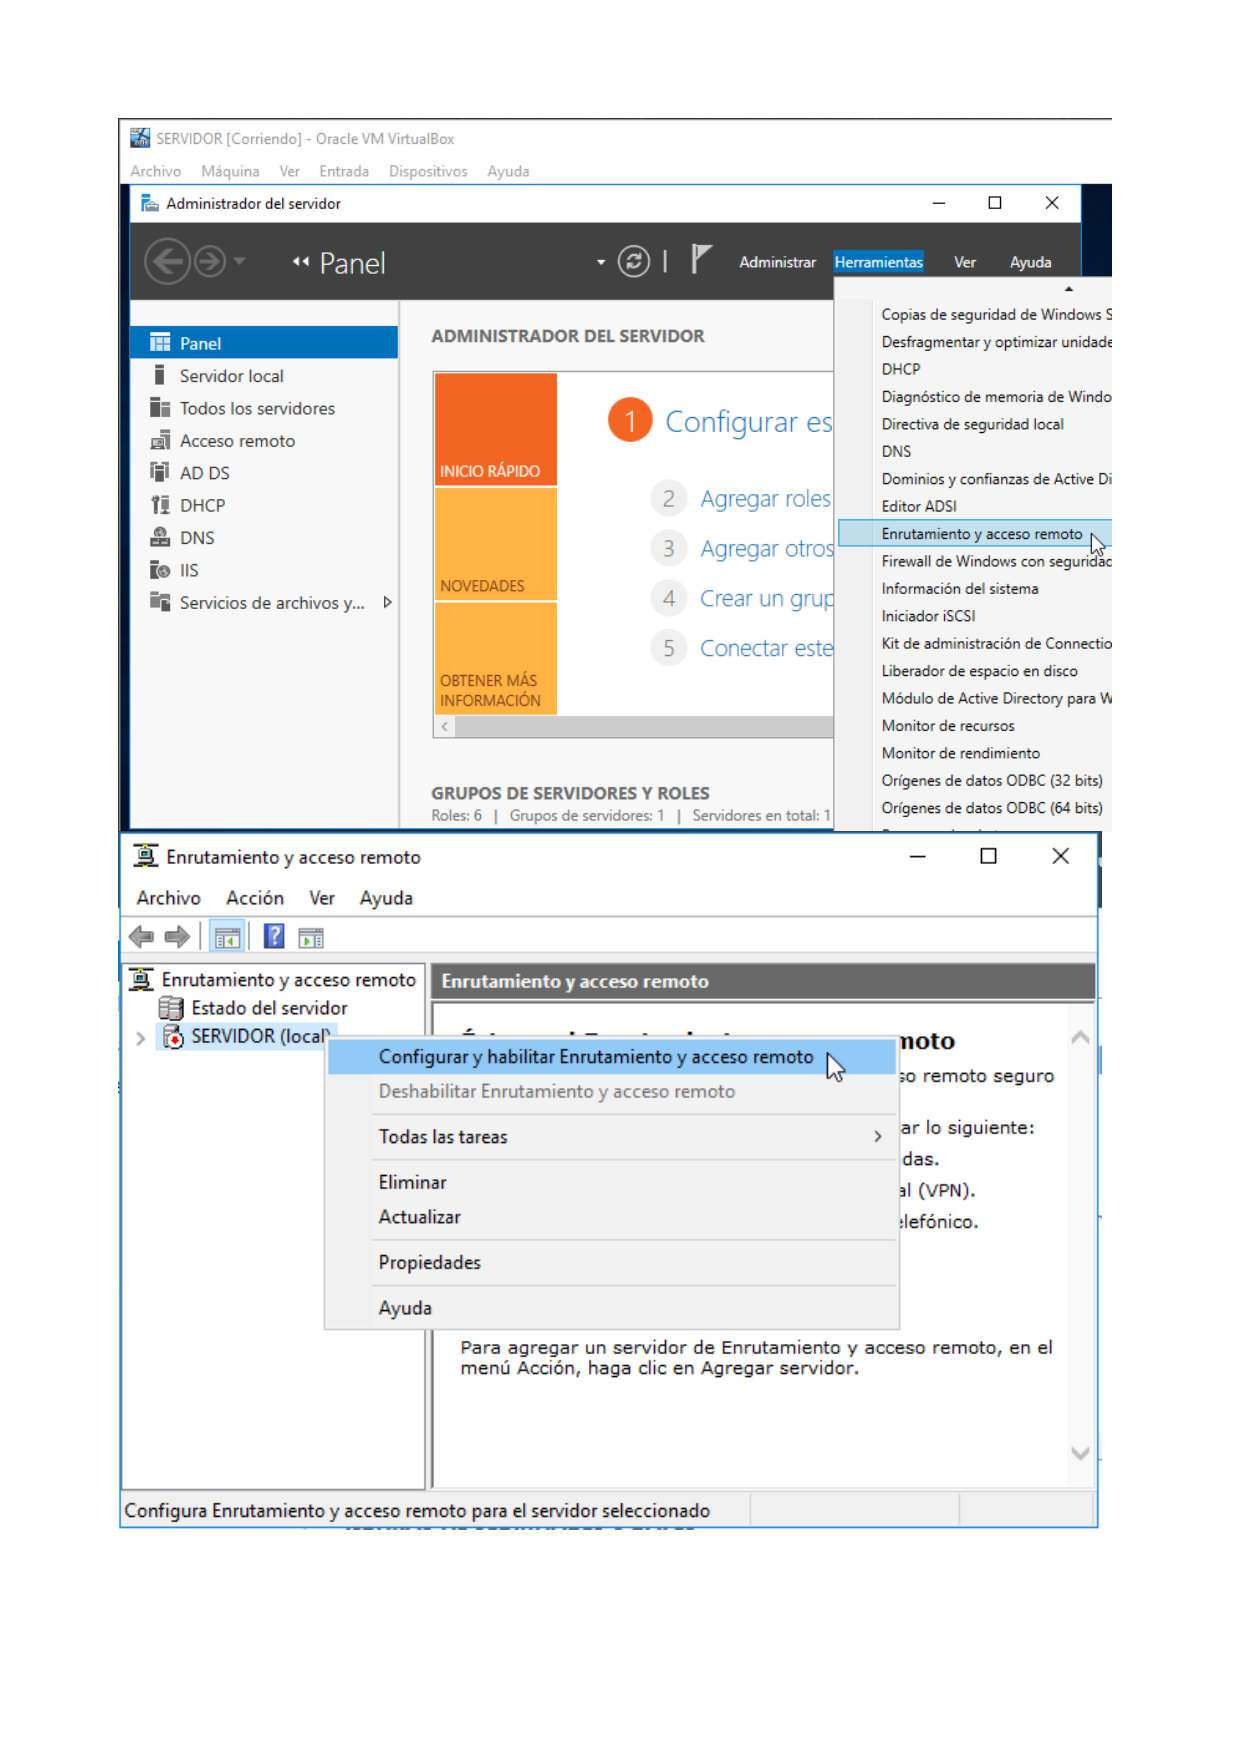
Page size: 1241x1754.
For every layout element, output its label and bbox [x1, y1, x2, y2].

picture [118, 118, 1112, 1530]
